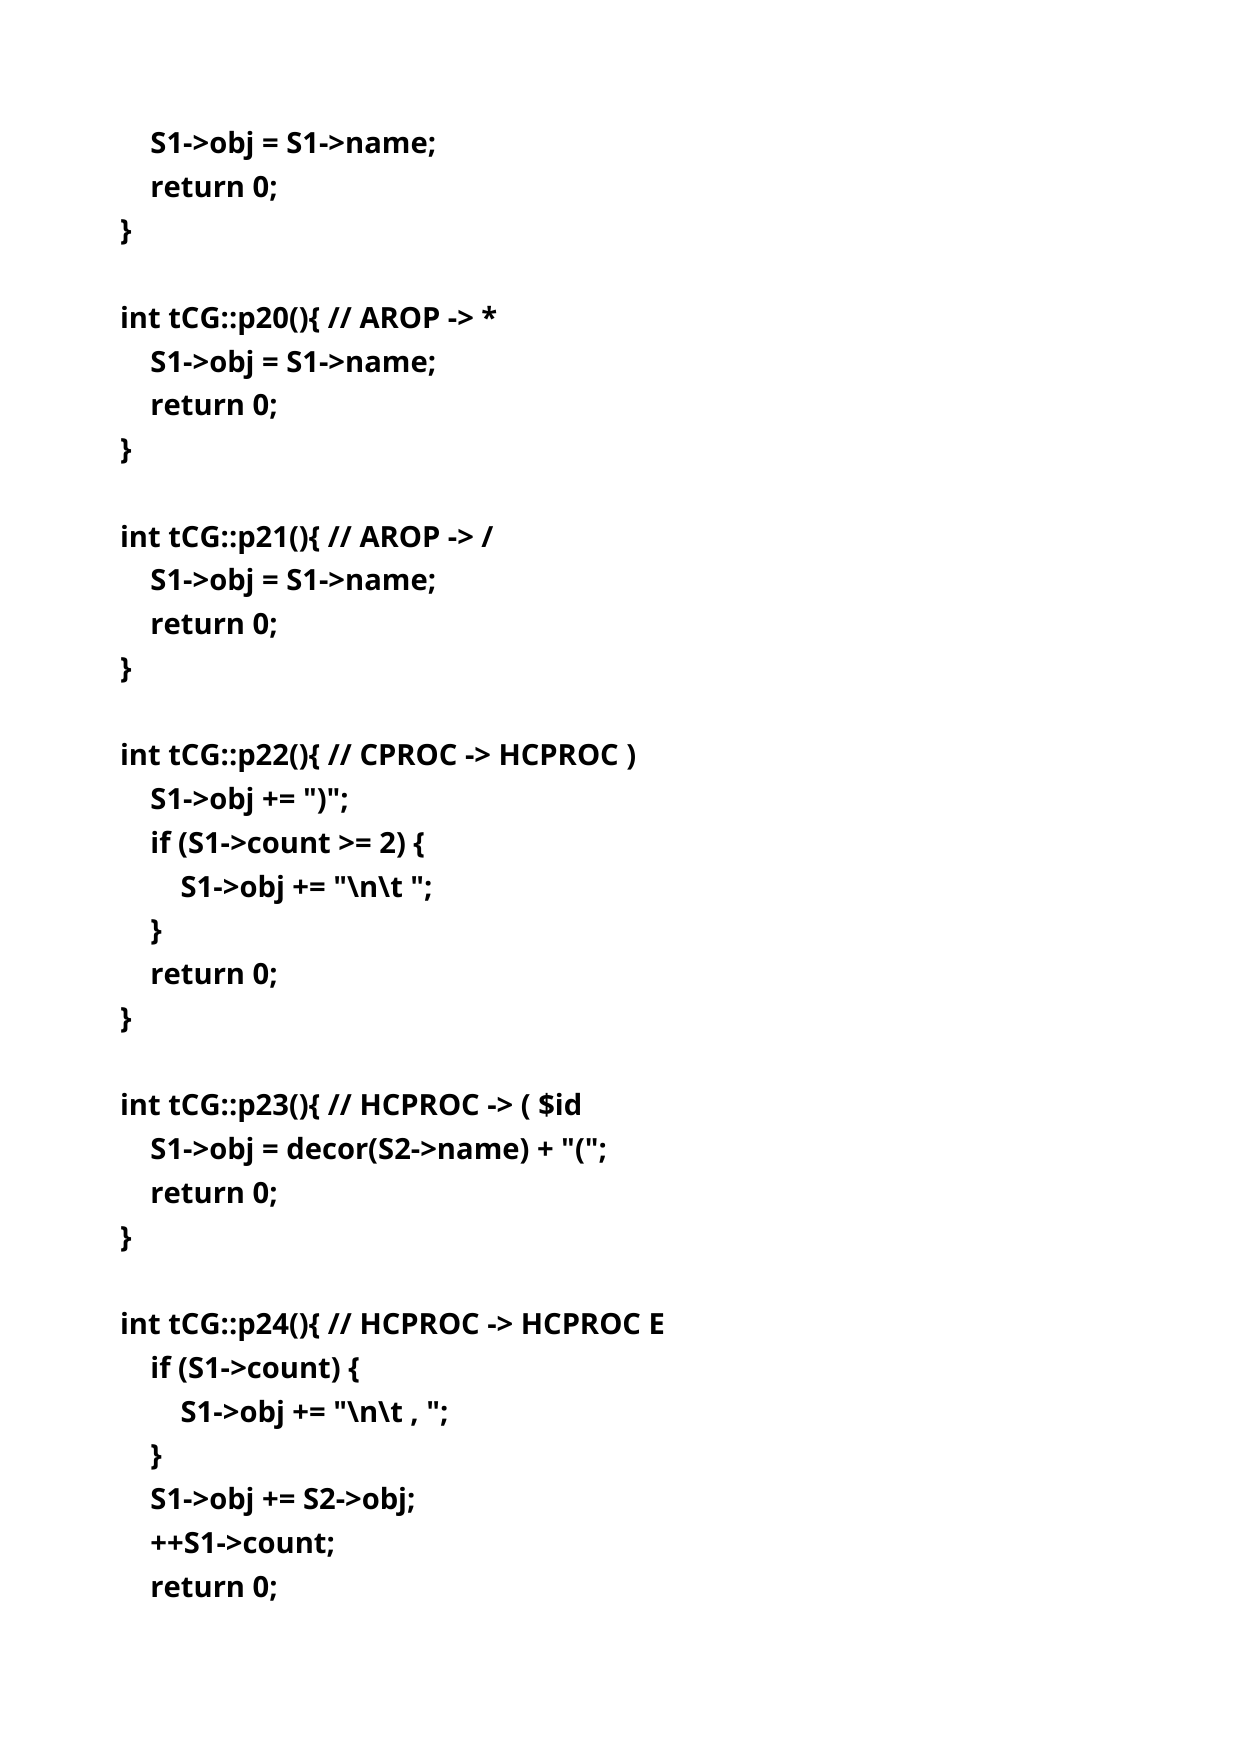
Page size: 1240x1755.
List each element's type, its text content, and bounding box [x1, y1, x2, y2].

text int tCG::p22(){ // CPROC -> HCPROC ) [120, 731, 1119, 774]
text S1->obj = S1->name; [120, 337, 1119, 381]
text return 0; [120, 162, 1119, 206]
text } [120, 424, 1119, 468]
text int tCG::p24(){ // HCPROC -> HCPROC E [120, 1299, 1119, 1343]
text } [120, 206, 1119, 249]
text return 0; [120, 599, 1119, 643]
text return 0; [120, 381, 1119, 424]
text S1->obj = S1->name; [120, 556, 1119, 599]
text } [120, 993, 1119, 1037]
text ++S1->count; [120, 1518, 1119, 1562]
text } [120, 1212, 1119, 1256]
text S1->obj += ")"; [120, 774, 1119, 818]
text S1->obj += S2->obj; [120, 1474, 1119, 1518]
text S1->obj += "\n\t "; [120, 862, 1119, 906]
text return 0; [120, 1168, 1119, 1212]
text } [120, 643, 1119, 687]
text return 0; [120, 1562, 1119, 1606]
text return 0; [120, 949, 1119, 993]
text } [120, 1431, 1119, 1474]
text int tCG::p23(){ // HCPROC -> ( $id [120, 1081, 1119, 1124]
text } [120, 906, 1119, 949]
text if (S1->count) { [120, 1343, 1119, 1387]
text S1->obj += "\n\t , "; [120, 1387, 1119, 1431]
text S1->obj = decor(S2->name) + "("; [120, 1124, 1119, 1168]
text int tCG::p20(){ // AROP -> * [120, 293, 1119, 337]
text int tCG::p21(){ // AROP -> / [120, 512, 1119, 556]
text if (S1->count >= 2) { [120, 818, 1119, 862]
text S1->obj = S1->name; [120, 118, 1119, 162]
